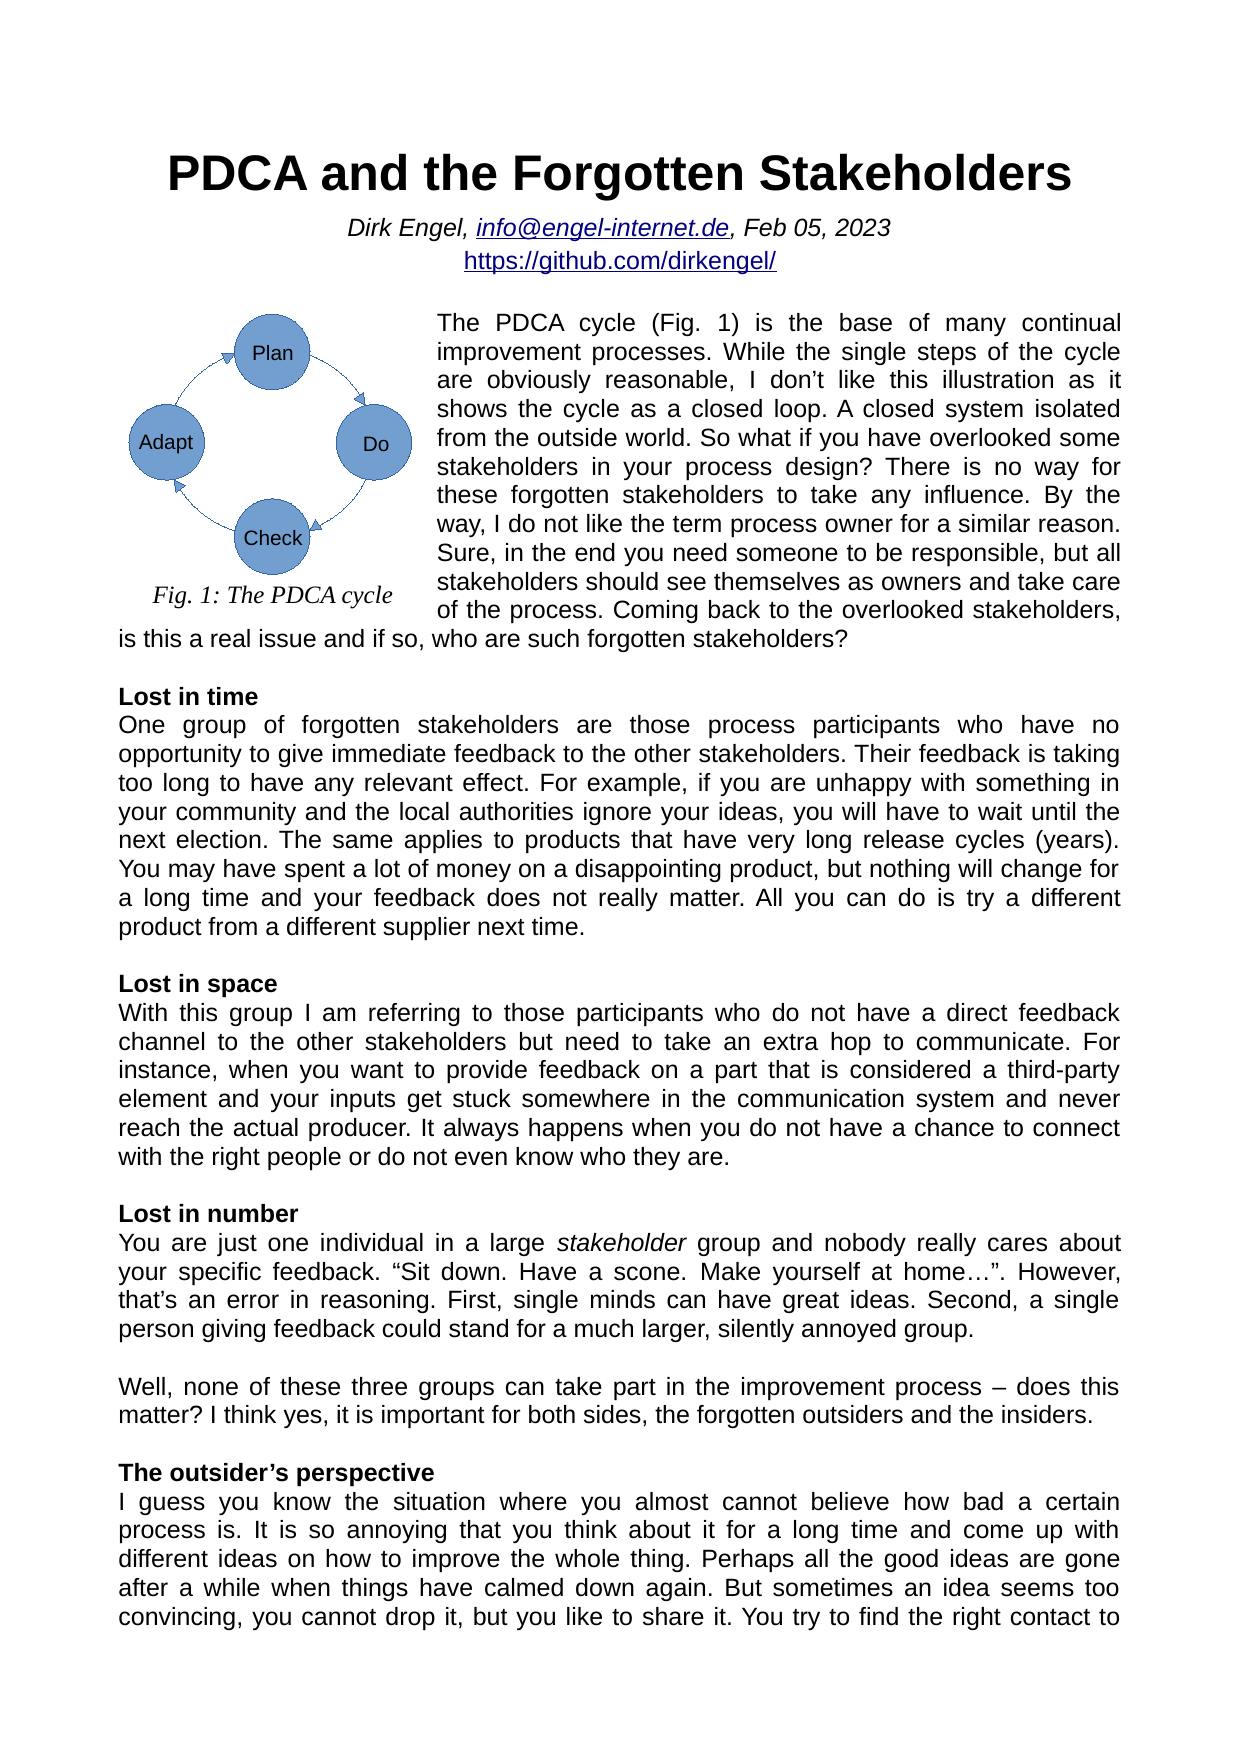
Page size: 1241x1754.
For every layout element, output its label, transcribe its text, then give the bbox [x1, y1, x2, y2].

text You are just one individual in a large stakeholder group and nobody really cares about your specific feedback. “Sit down. Have a scone. Make yourself at home…”. However, that’s an error in reasoning. First, single minds can have great ideas. Second, a single person giving feedback could stand for a much larger, silently annoyed group. [118, 1228, 1122, 1343]
text Lost in space [118, 969, 1122, 998]
text Dirk Engel, info@engel-internet.de, Feb 05, 2023 [118, 213, 1122, 242]
text https://github.com/dirkengel/ [118, 246, 1122, 275]
text With this group I am referring to those participants who do not have a direct feedback channel to the other stakeholders but need to take an extra hop to communicate. For instance, when you want to provide feedback on a part that is considered a third-party element and your inputs get stuck somewhere in the communication system and never reach the actual producer. It always happens when you do not have a chance to connect with the right people or do not even know who they are. [118, 998, 1122, 1170]
text Fig. 1: The PDCA cycle [111, 323, 437, 609]
text The PDCA cycle (Fig. 1) is the base of many continual improvement processes. While the single steps of the cycle are obviously reasonable, I don’t like this illustration as it shows the cycle as a closed loop. A closed system isolated from the outside world. So what if you have overlooked some stakeholders in your process design? There is no way for these forgotten stakeholders to take any influence. By the way, I do not like the term process owner for a similar reason. Sure, in the end you need someone to be responsible, but all stakeholders should see themselves as owners and take care of the process. Coming back to the overlooked stakeholders, is this a real issue and if so, who are such forgotten stakeholders? [111, 308, 1122, 653]
text Well, none of these three groups can take part in the improvement process – does this matter? I think yes, it is important for both sides, the forgotten outsiders and the insiders. [118, 1372, 1122, 1429]
text The outsider’s perspective [118, 1458, 1122, 1487]
text I guess you know the situation where you almost cannot believe how bad a certain process is. It is so annoying that you think about it for a long time and come up with different ideas on how to improve the whole thing. Perhaps all the good ideas are gone after a while when things have calmed down again. But sometimes an idea seems too convincing, you cannot drop it, but you like to share it. You try to find the right contact to [118, 1487, 1122, 1630]
text Lost in number [118, 1199, 1122, 1228]
text One group of forgotten stakeholders are those process participants who have no opportunity to give immediate feedback to the other stakeholders. Their feedback is taking too long to have any relevant effect. For example, if you are unhappy with something in your community and the local authorities ignore your ideas, you will have to wait until the next election. The same applies to products that have very long release cycles (years). You may have spent a lot of money on a disappointing product, but nothing will change for a long time and your feedback does not really matter. All you can do is try a different product from a different supplier next time. [118, 710, 1122, 940]
title PDCA and the Forgotten Stakeholders [118, 143, 1122, 201]
text Lost in time [118, 682, 1122, 710]
